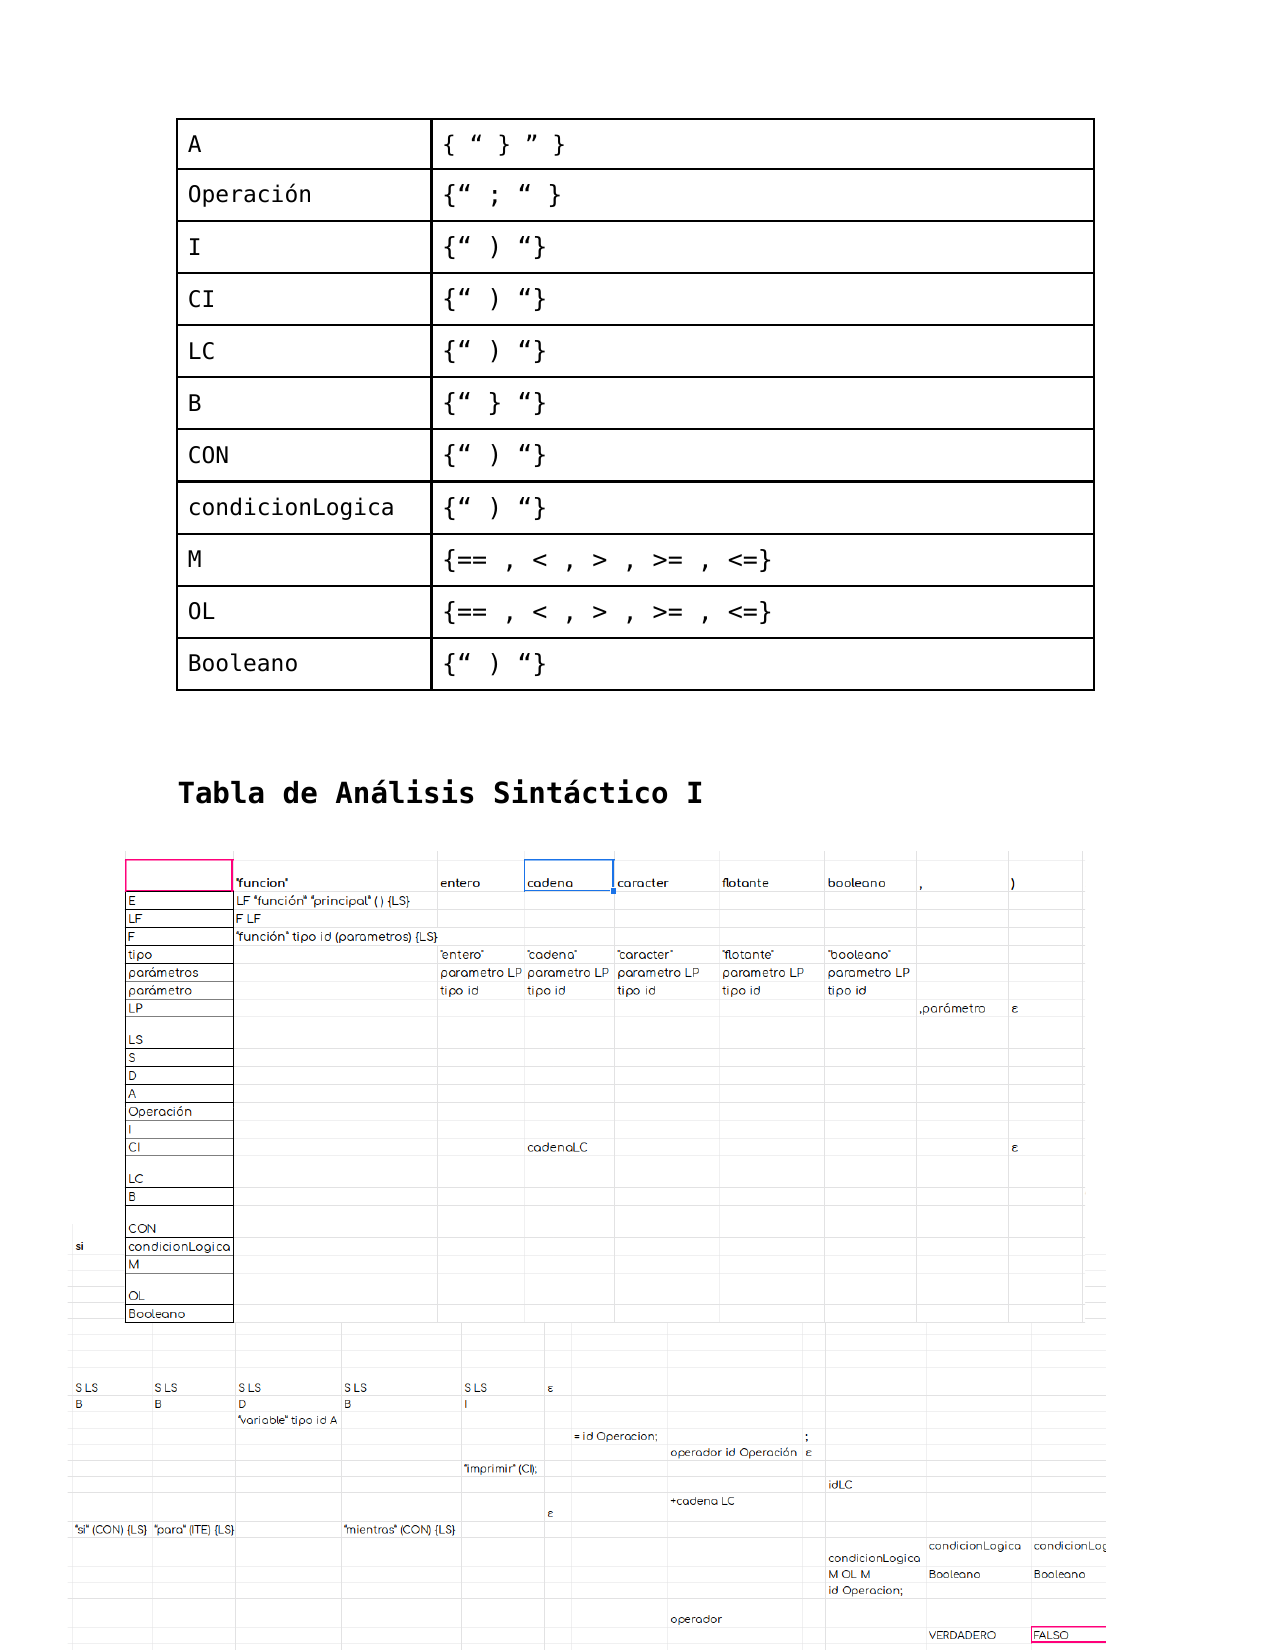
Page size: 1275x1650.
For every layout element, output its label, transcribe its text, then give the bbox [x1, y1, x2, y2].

table_cell OL [178, 587, 430, 637]
table_cell condicionLogica [178, 483, 430, 532]
table_cell Operación [178, 170, 430, 220]
table_cell {== , < , > , >= , <=} [433, 587, 1093, 637]
table_cell {“ ) “} [433, 483, 1093, 532]
table_cell {“ } “} [433, 378, 1093, 428]
table_cell {“ ) “} [433, 430, 1093, 480]
table_cell {“ ) “} [433, 639, 1093, 689]
table_cell LC [178, 326, 430, 376]
table_cell {“ ) “} [433, 222, 1093, 272]
subtitle Tabla de Análisis Sintáctico I [177, 777, 1098, 811]
table_cell {== , < , > , >= , <=} [433, 535, 1093, 584]
table_cell CI [178, 274, 430, 324]
table_cell M [178, 535, 430, 584]
table_cell { “ } ” } [433, 120, 1093, 168]
table_cell B [178, 378, 430, 428]
table_cell I [178, 222, 430, 272]
table_cell CON [178, 430, 430, 480]
table_cell A [178, 120, 430, 168]
picture [124, 851, 682, 1323]
table_cell {“ ) “} [433, 274, 1093, 324]
table_cell Booleano [178, 639, 430, 689]
table_cell {“ ) “} [433, 326, 1093, 376]
table_cell {“ ; “ } [433, 170, 1093, 220]
